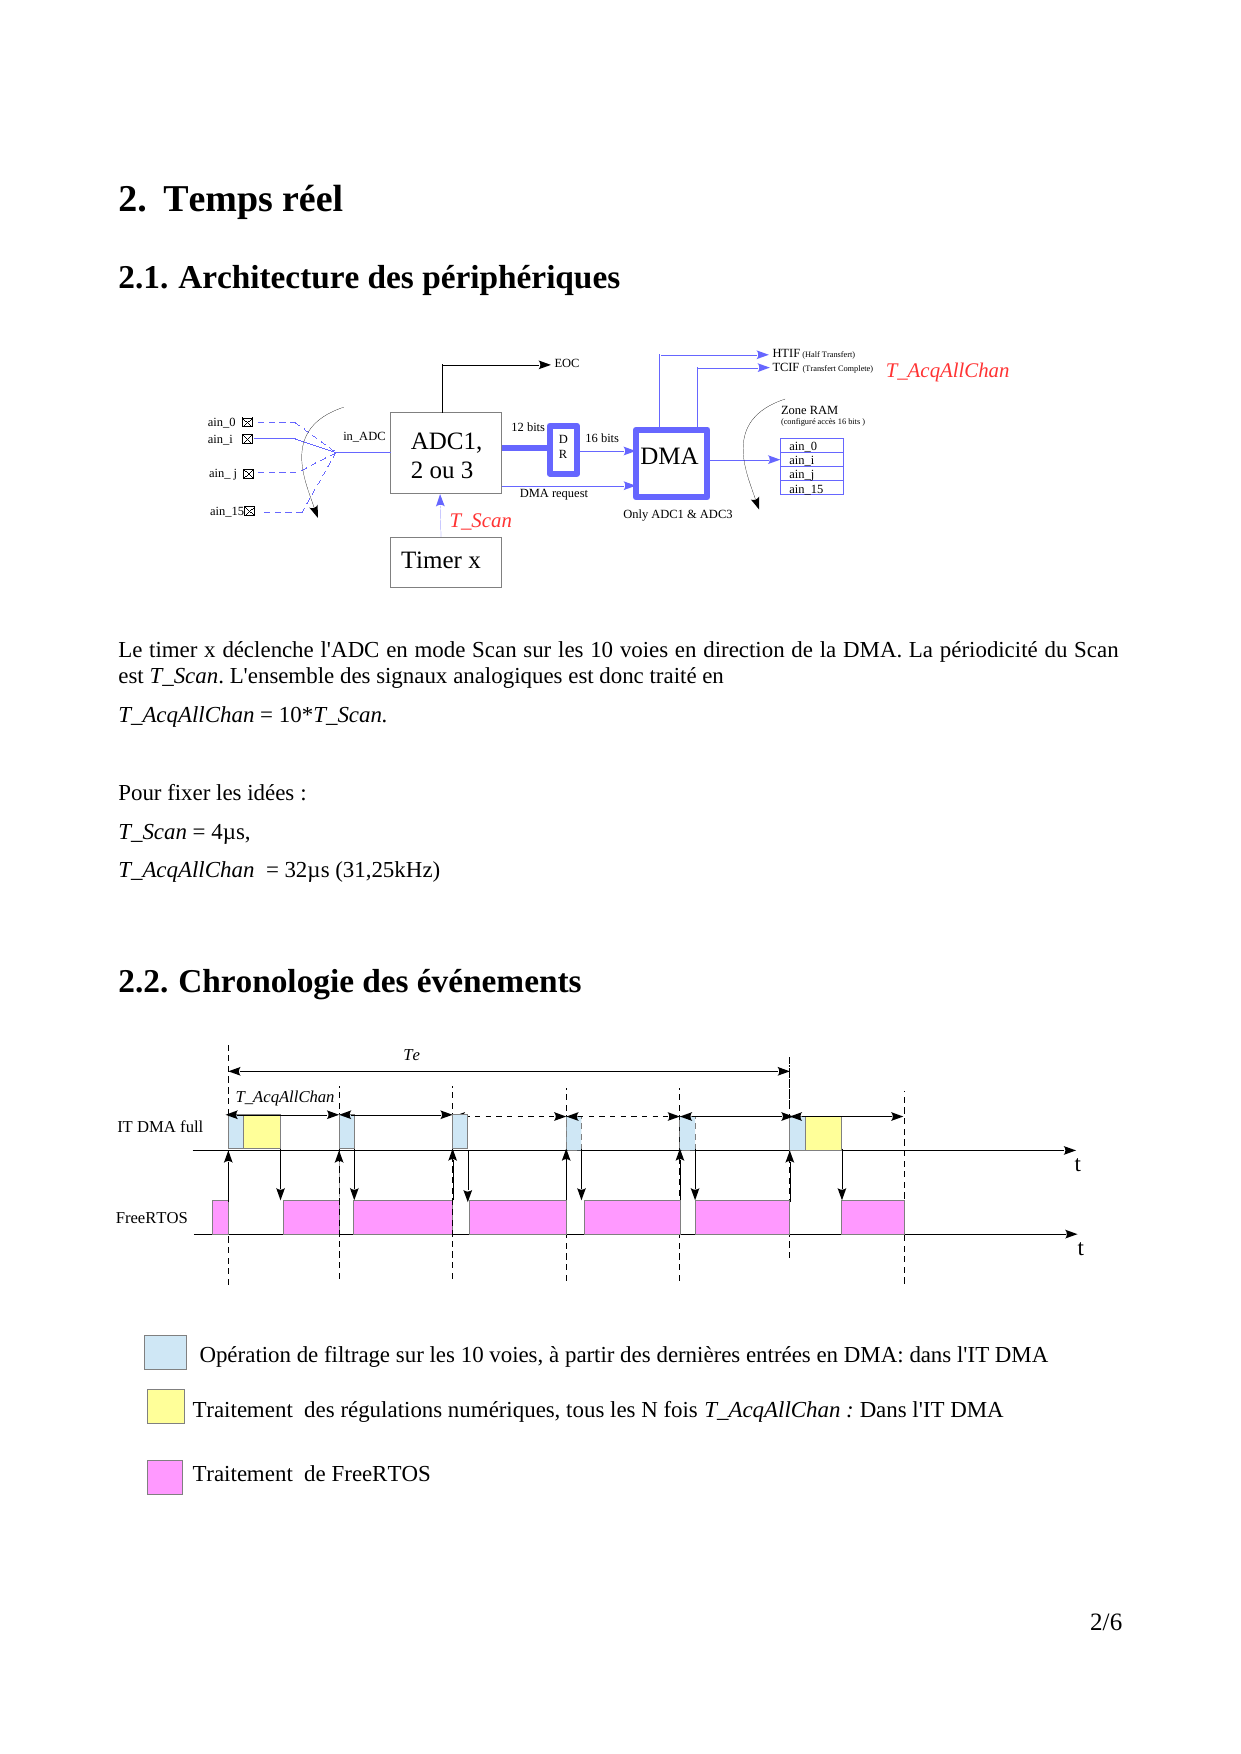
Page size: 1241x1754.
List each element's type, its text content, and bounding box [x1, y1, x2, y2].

subtitle Temps réel [118, 176, 1122, 220]
subtitle Architecture des périphériques [118, 257, 1122, 296]
text T_AcqAllChan = 32µs (31,25kHz) [118, 857, 1122, 883]
text T_AcqAllChan = 10*T_Scan. [118, 701, 1122, 727]
text Pour fixer les idées : [118, 779, 1122, 805]
text T_Scan = 4µs, [118, 818, 1122, 844]
text Le timer x déclenche l'ADC en mode Scan sur les 10 voies en direction de la DMA. La périodicité du Scan est T_Scan. L'ensemble des signaux analogiques est donc traité en [118, 636, 1122, 689]
subtitle Chronologie des événements [118, 962, 1122, 1000]
